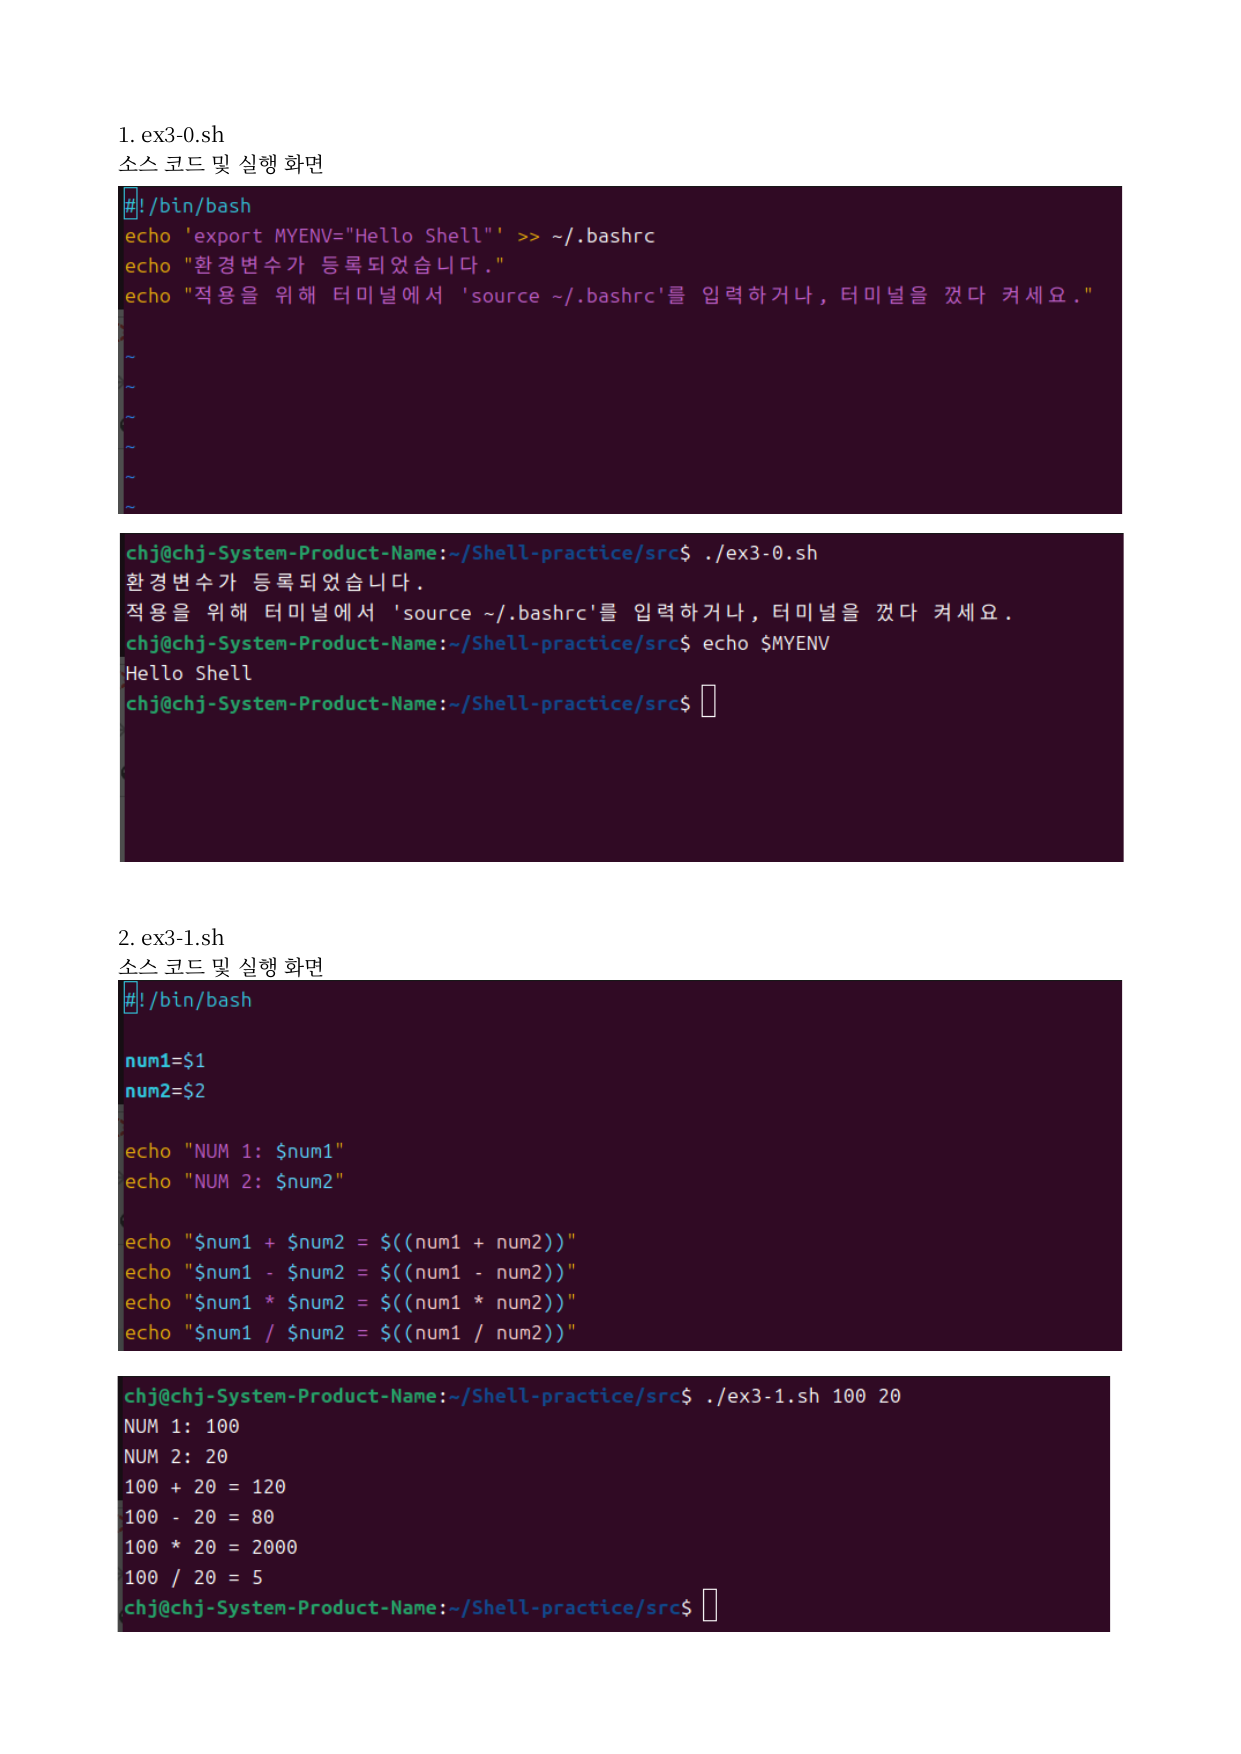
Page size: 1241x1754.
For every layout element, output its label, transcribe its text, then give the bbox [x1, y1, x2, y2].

picture [117, 1376, 1111, 1632]
picture [118, 186, 1123, 514]
picture [118, 980, 1123, 1351]
text 2. ex3-1.sh [118, 921, 1122, 951]
picture [119, 533, 1124, 862]
text 1. ex3-0.sh [118, 118, 1122, 148]
text 소스 코드 및 실행 화면 [118, 148, 1122, 178]
text 소스 코드 및 실행 화면 [118, 951, 1122, 980]
